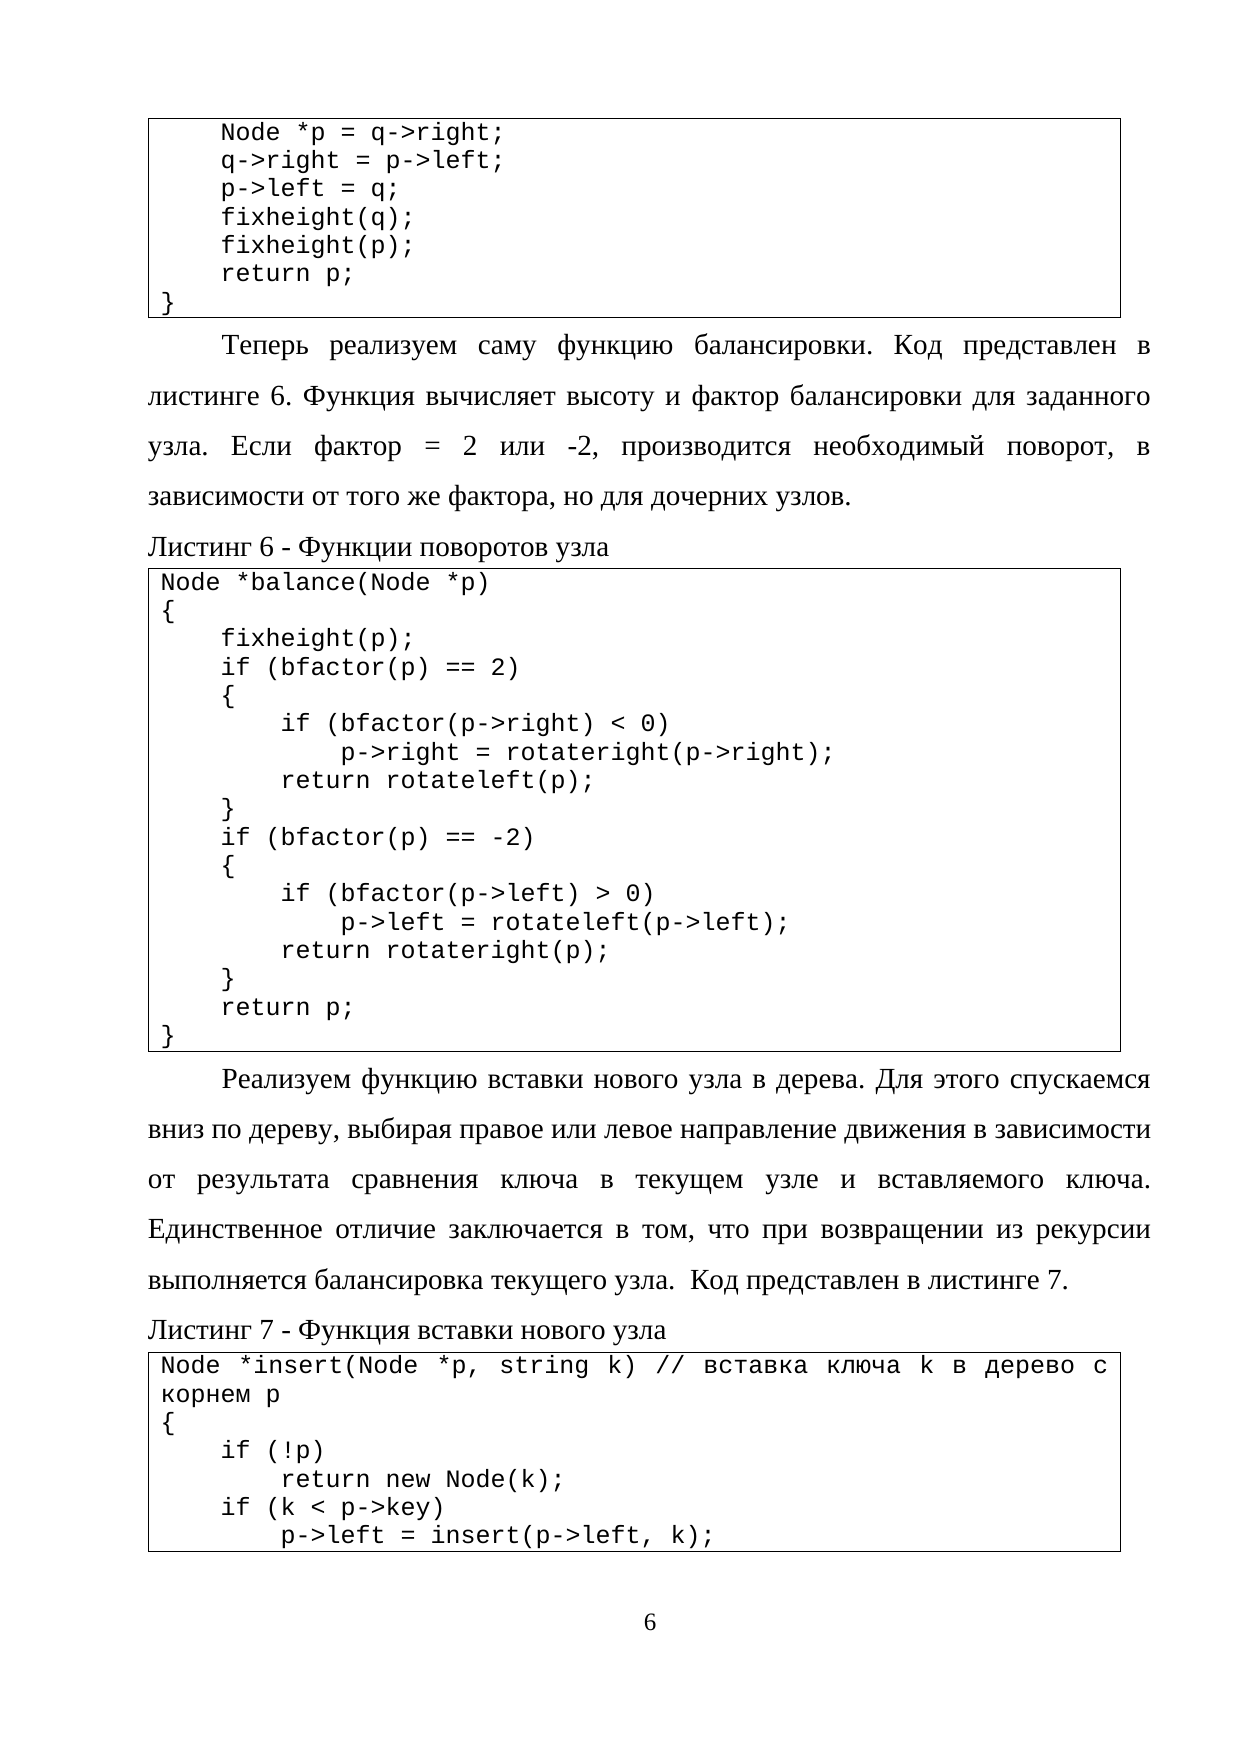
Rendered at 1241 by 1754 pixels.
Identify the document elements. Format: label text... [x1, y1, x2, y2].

text Реализуем функцию вставки нового узла в дерева. Для этого спускаемся вниз по дереву, выбирая правое или левое направление движения в зависимости от результата сравнения ключа в текущем узле и вставляемого ключа. Единственное отличие заключается в том, что при возвращении из рекурсии выполняется балансировка текущего узла. Код представлен в листинге 7. [148, 1061, 1152, 1296]
text Листинг 6 - Функции поворотов узла [148, 529, 1152, 562]
text Теперь реализуем саму функцию балансировки. Код представлен в листинге 6. Функция вычисляет высоту и фактор балансировки для заданного узла. Если фактор = 2 или -2, производится необходимый поворот, в зависимости от того же фактора, но для дочерних узлов. [148, 327, 1152, 512]
table_header Node *p = q->right; q->right = p->left; p->left = q; fixheight(q); fixheight(p); return p; } [149, 119, 1120, 317]
table_header Node *insert(Node *p, string k) // вставка ключа k в дерево с корнем p { if (!p) return new Node(k); if (k < p->key) p->left = insert(p->left, k); [149, 1353, 1120, 1551]
text Листинг 7 - Функция вставки нового узла [148, 1312, 1152, 1346]
table_header Node *balance(Node *p) { fixheight(p); if (bfactor(p) == 2) { if (bfactor(p->right) < 0) p->right = rotateright(p->right); return rotateleft(p); } if (bfactor(p) == -2) { if (bfactor(p->left) > 0) p->left = rotateleft(p->left); return rotateright(p); } return p; } [149, 569, 1120, 1051]
